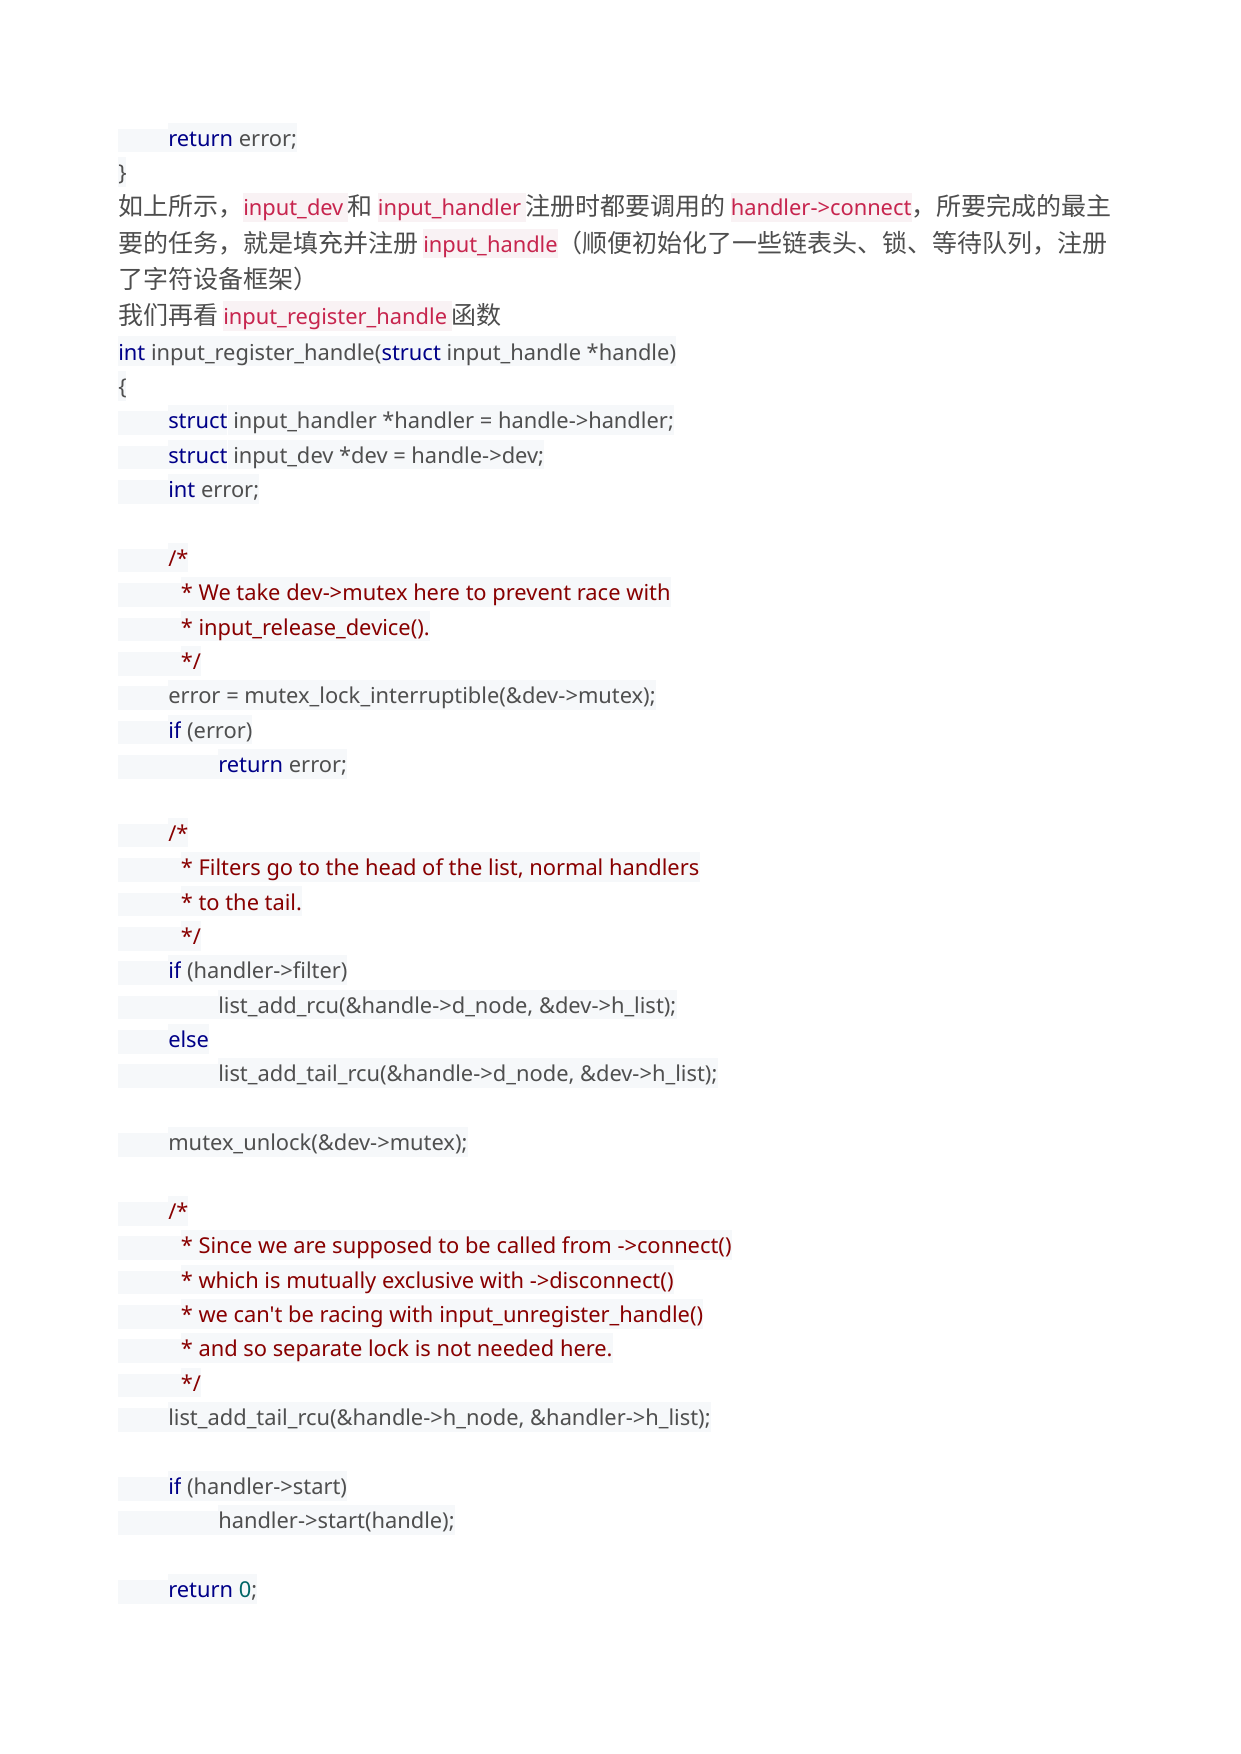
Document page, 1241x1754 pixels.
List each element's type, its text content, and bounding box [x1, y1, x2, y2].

text list_add_rcu(&handle->d_node, &dev->h_list); [118, 985, 1122, 1019]
text * input_release_device(). [118, 607, 1122, 641]
text if (error) [118, 710, 1122, 744]
text */ [118, 916, 1122, 951]
text * and so separate lock is not needed here. [118, 1329, 1122, 1363]
text struct input_dev *dev = handle->dev; [118, 435, 1122, 469]
text * to the tail. [118, 882, 1122, 916]
text * which is mutually exclusive with ->disconnect() [118, 1260, 1122, 1294]
text } [118, 152, 1122, 187]
text list_add_tail_rcu(&handle->d_node, &dev->h_list); [118, 1054, 1122, 1088]
text int error; [118, 469, 1122, 504]
text mutex_unlock(&dev->mutex); [118, 1122, 1122, 1157]
text return error; [118, 118, 1122, 152]
text 如上所示，input_dev和input_handler注册时都要调用的handler->connect，所要完成的最主要的任务，就是填充并注册input_handle（顺便初始化了一些链表头、锁、等待队列，注册了字符设备框架） [118, 187, 1122, 296]
text if (handler->filter) [118, 951, 1122, 985]
text list_add_tail_rcu(&handle->h_node, &handler->h_list); [118, 1397, 1122, 1432]
text * Since we are supposed to be called from ->connect() [118, 1226, 1122, 1260]
text 我们再看input_register_handle函数 [118, 296, 1122, 332]
text * we can't be racing with input_unregister_handle() [118, 1294, 1122, 1329]
text int input_register_handle(struct input_handle *handle) [118, 332, 1122, 366]
text /* [118, 1191, 1122, 1226]
text /* [118, 813, 1122, 847]
text handler->start(handle); [118, 1501, 1122, 1535]
text * Filters go to the head of the list, normal handlers [118, 847, 1122, 882]
text return 0; [118, 1569, 1122, 1604]
text else [118, 1019, 1122, 1054]
text */ [118, 1363, 1122, 1397]
text error = mutex_lock_interruptible(&dev->mutex); [118, 676, 1122, 710]
text if (handler->start) [118, 1466, 1122, 1501]
text * We take dev->mutex here to prevent race with [118, 572, 1122, 607]
text return error; [118, 744, 1122, 779]
text */ [118, 641, 1122, 676]
text struct input_handler *handler = handle->handler; [118, 401, 1122, 435]
text { [118, 366, 1122, 401]
text /* [118, 538, 1122, 572]
